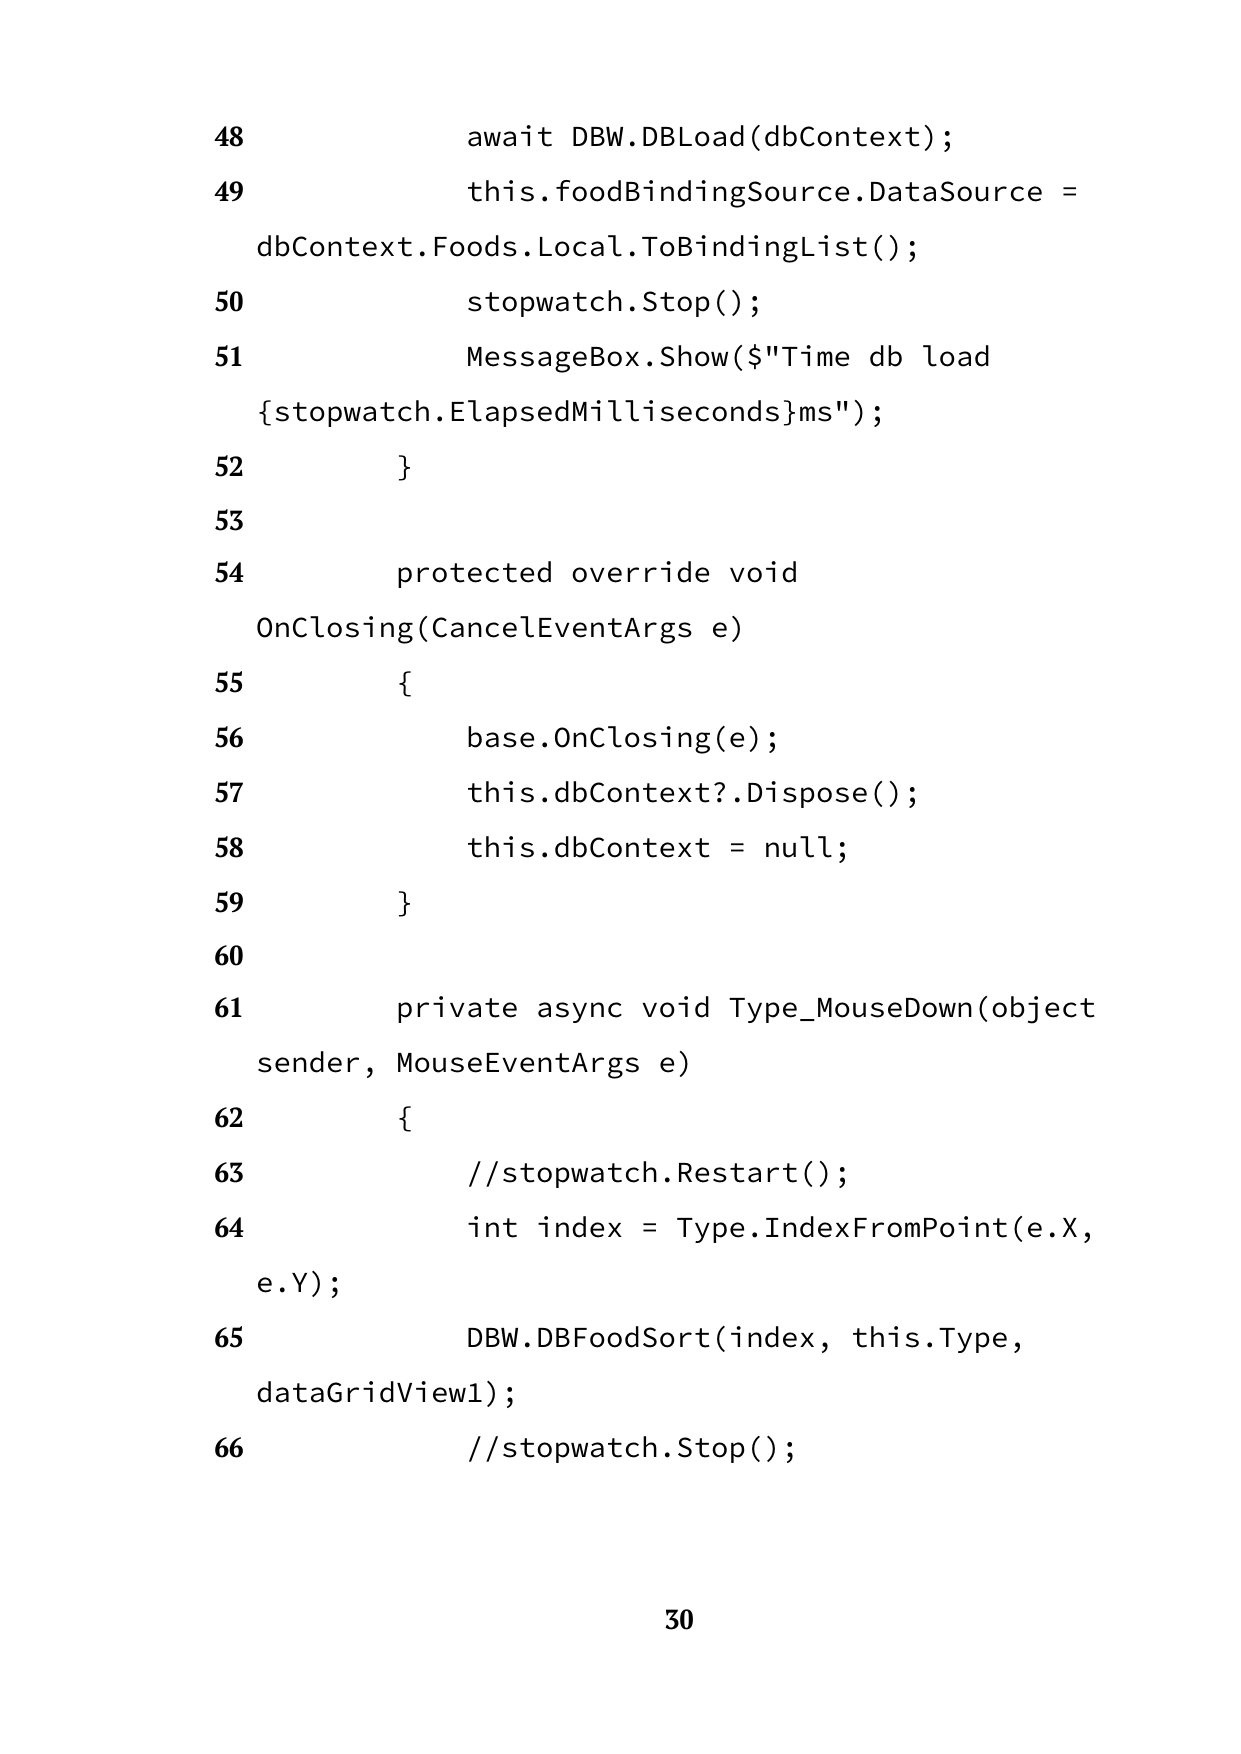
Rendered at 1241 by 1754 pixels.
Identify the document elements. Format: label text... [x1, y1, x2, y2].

list private async void Type_MouseDown(object sender, MouseEventArgs e) [214, 989, 1181, 1080]
list protected override void OnClosing(CancelEventArgs e) [214, 553, 1181, 645]
list await DBW.DBLoad(dbContext); [214, 118, 1181, 155]
list //stopwatch.Stop(); [214, 1429, 1181, 1465]
list } [214, 448, 1181, 485]
list int index = Type.IndexFromPoint(e.X, e.Y); [214, 1209, 1181, 1300]
list stopwatch.Stop(); [214, 283, 1181, 320]
list MessageBox.Show($"Time db load {stopwatch.ElapsedMilliseconds}ms"); [214, 338, 1181, 430]
list base.OnClosing(e); [214, 718, 1181, 755]
list } [214, 883, 1181, 920]
list this.foodBindingSource.DataSource = dbContext.Foods.Local.ToBindingList(); [214, 173, 1181, 265]
list //stopwatch.Restart(); [214, 1154, 1181, 1190]
list this.dbContext = null; [214, 828, 1181, 865]
list { [214, 663, 1181, 700]
list this.dbContext?.Dispose(); [214, 773, 1181, 810]
list { [214, 1099, 1181, 1135]
list DBW.DBFoodSort(index, this.Type, dataGridView1); [214, 1319, 1181, 1410]
